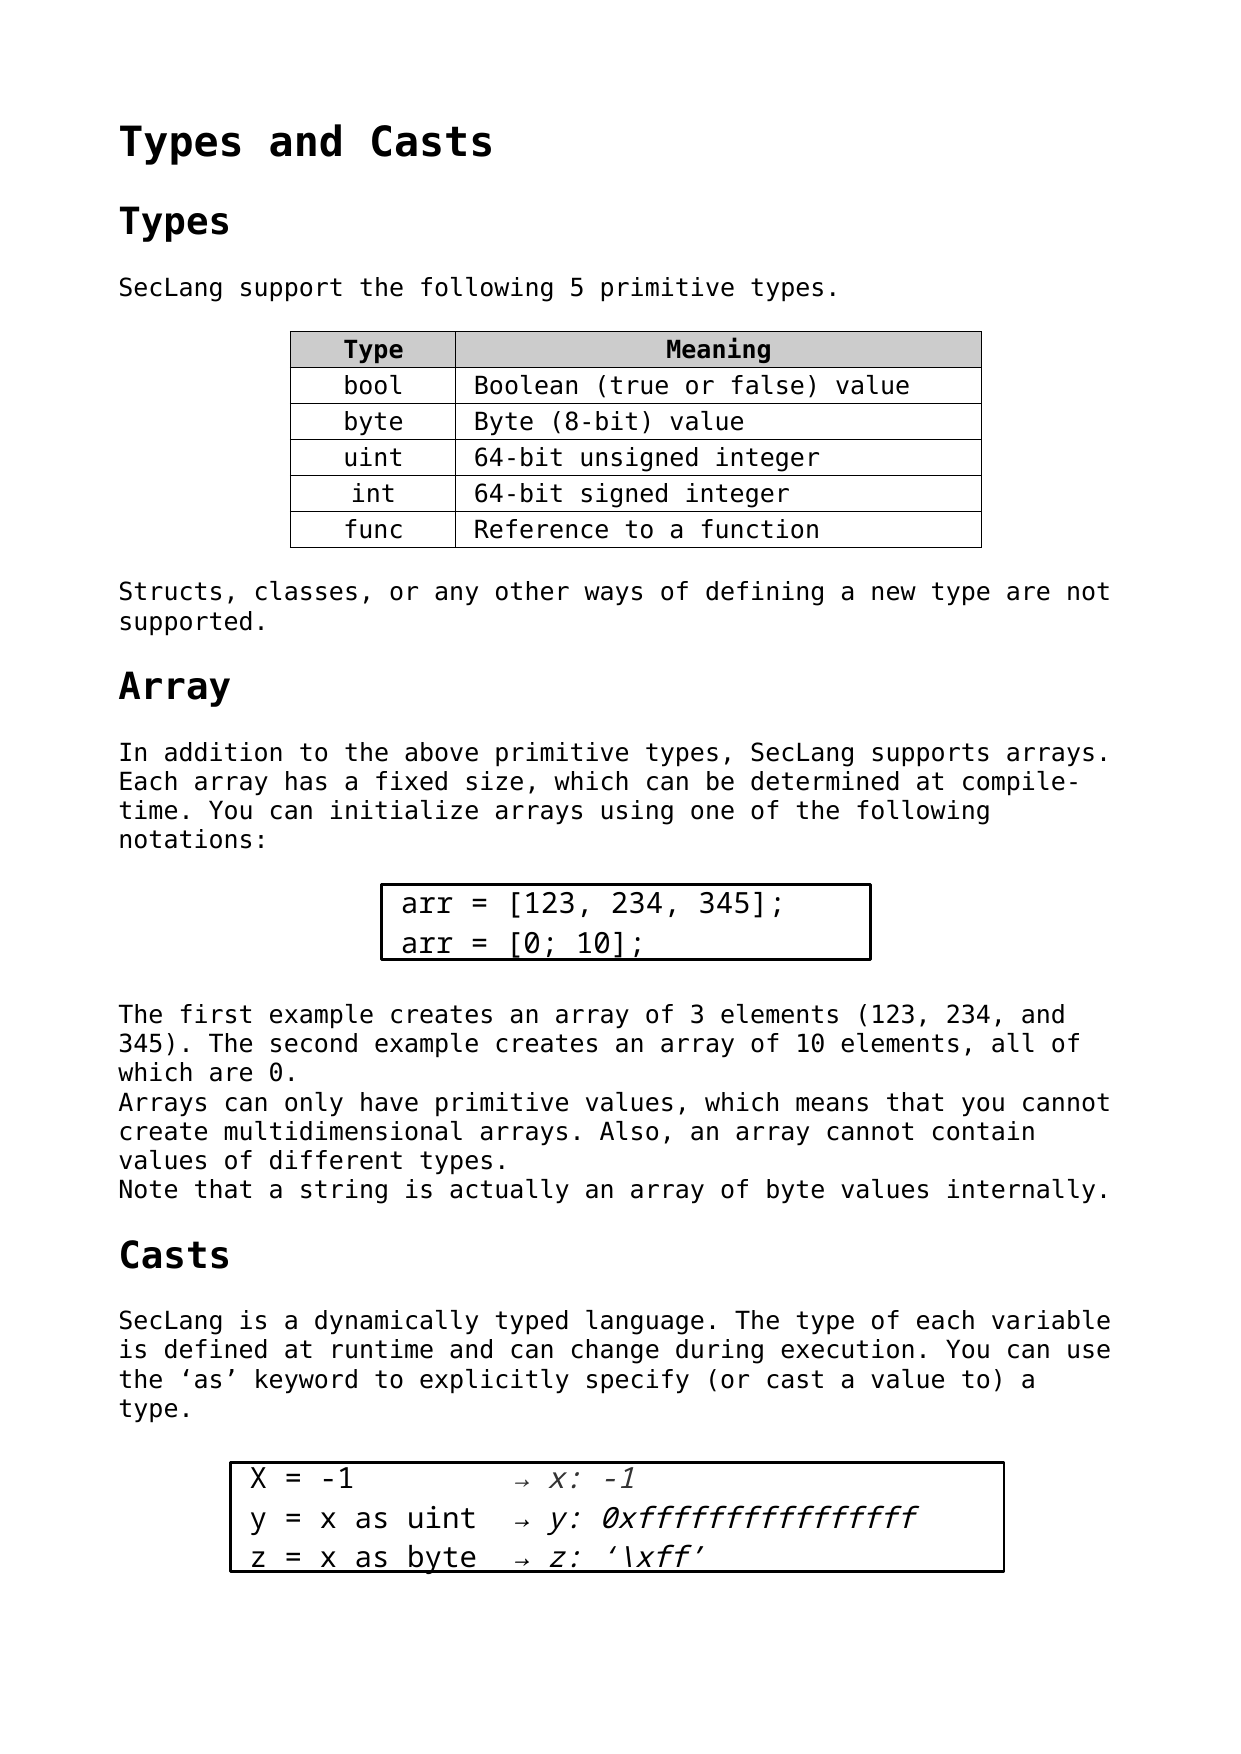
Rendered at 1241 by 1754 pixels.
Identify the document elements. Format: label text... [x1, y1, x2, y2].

table_cell Boolean (true or false) value [456, 368, 981, 403]
text Arrays can only have primitive values, which means that you cannot create multidimensional arrays. Also, an array cannot contain values of different types. [118, 1088, 1122, 1175]
text The first example creates an array of 3 elements (123, 234, and 345). The second example creates an array of 10 elements, all of which are 0. [118, 1000, 1122, 1088]
table_header Type [291, 332, 455, 367]
text In addition to the above primitive types, SecLang supports arrays. Each array has a fixed size, which can be determined at compile-time. You can initialize arrays using one of the following notations: [118, 738, 1122, 854]
table_cell byte [291, 404, 455, 439]
text Structs, classes, or any other ways of defining a new type are not supported. [118, 577, 1122, 636]
table_cell uint [291, 440, 455, 475]
table_cell Reference to a function [456, 512, 981, 547]
text Types and Casts [118, 118, 1122, 167]
table_cell 64-bit unsigned integer [456, 440, 981, 475]
text SecLang is a dynamically typed language. The type of each variable is defined at runtime and can change during execution. You can use the ‘as’ keyword to explicitly specify (or cast a value to) a type. [118, 1306, 1122, 1423]
text Types [118, 200, 1122, 243]
text SecLang support the following 5 primitive types. [118, 273, 1122, 302]
text Casts [118, 1234, 1122, 1277]
table_cell 64-bit signed integer [456, 476, 981, 511]
table_cell func [291, 512, 455, 547]
table_header Meaning [456, 332, 981, 367]
text Array [118, 665, 1122, 709]
table_cell Byte (8-bit) value [456, 404, 981, 439]
table_cell bool [291, 368, 455, 403]
table_cell int [291, 476, 455, 511]
text Note that a string is actually an array of byte values internally. [118, 1175, 1122, 1204]
